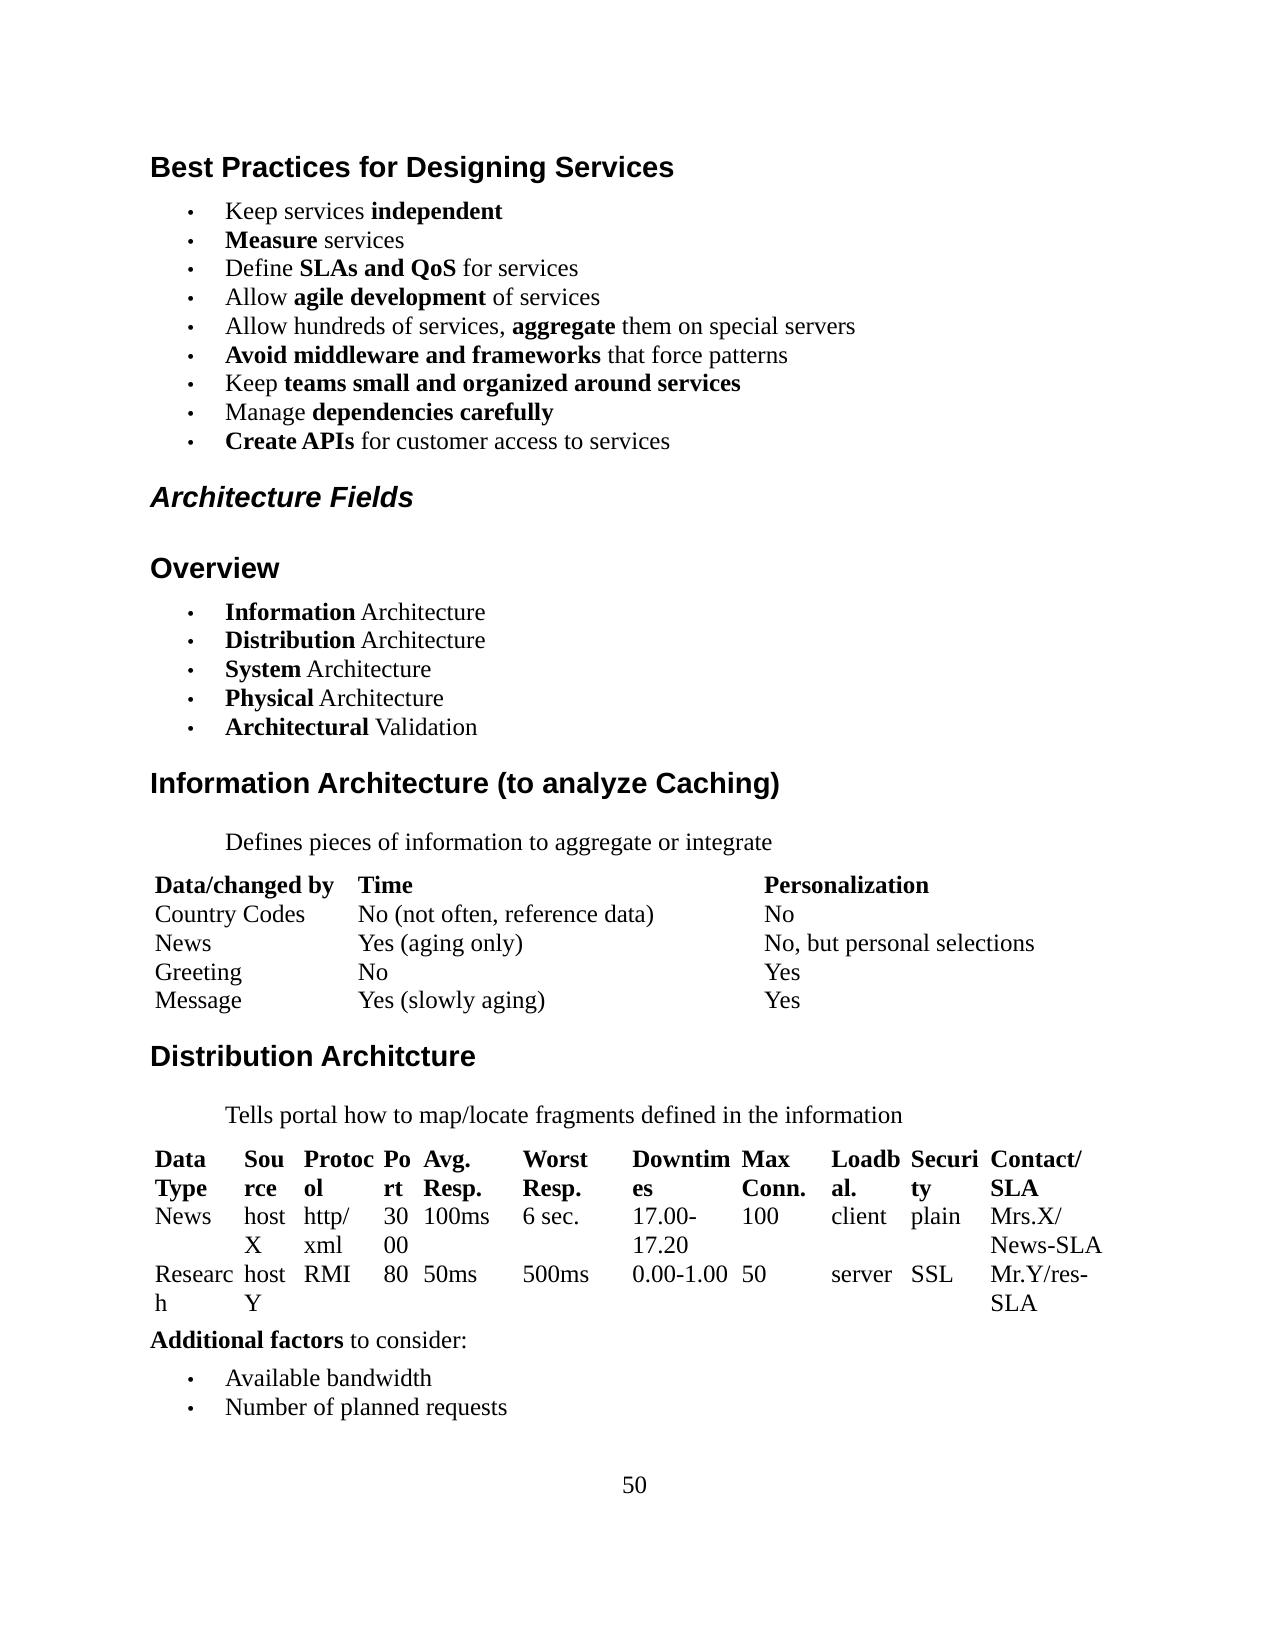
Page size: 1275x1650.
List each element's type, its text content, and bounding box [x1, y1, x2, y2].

table_header Downtimes [628, 1144, 737, 1201]
list Available bandwidth [187, 1363, 1125, 1392]
table_cell hostX [240, 1201, 299, 1259]
list Allow agile development of services [187, 282, 1125, 311]
table_header Contact/SLA [986, 1144, 1125, 1201]
list Keep services independent [187, 196, 1125, 225]
table_cell No [353, 957, 759, 985]
table_cell 3000 [379, 1201, 418, 1259]
table_cell 50ms [419, 1259, 518, 1316]
table_cell RMI [299, 1259, 379, 1316]
table_cell News [150, 928, 353, 957]
table_cell 100 [737, 1201, 826, 1259]
table_header Security [906, 1144, 986, 1201]
table_cell Mr.Y/res-SLA [986, 1259, 1125, 1316]
table_cell 6 sec. [518, 1201, 627, 1259]
table_cell Country Codes [150, 899, 353, 928]
list Number of planned requests [187, 1392, 1125, 1421]
table_cell No [759, 899, 1125, 928]
table_cell No (not often, reference data) [353, 899, 759, 928]
subtitle Distribution Architcture [150, 1039, 1125, 1073]
list Create APIs for customer access to services [187, 426, 1125, 455]
table_cell 80 [379, 1259, 418, 1316]
list Allow hundreds of services, aggregate them on special servers [187, 311, 1125, 340]
list Distribution Architecture [187, 626, 1125, 654]
table_cell Research [150, 1259, 239, 1316]
list Measure services [187, 225, 1125, 253]
table_cell hostY [240, 1259, 299, 1316]
subtitle Architecture Fields [150, 480, 1125, 513]
table_header Data/changed by [150, 870, 353, 899]
table_cell 0.00-1.00 [628, 1259, 737, 1316]
table_cell client [826, 1201, 906, 1259]
list Information Architecture [187, 597, 1125, 626]
table_cell server [826, 1259, 906, 1316]
table_header Avg. Resp. [419, 1144, 518, 1201]
table_header Protocol [299, 1144, 379, 1201]
list Architectural Validation [187, 712, 1125, 741]
table_cell No, but personal selections [759, 928, 1125, 957]
table_cell Mrs.X/News-SLA [986, 1201, 1125, 1259]
list Define SLAs and QoS for services [187, 253, 1125, 282]
table_header Max Conn. [737, 1144, 826, 1201]
subtitle Best Practices for Designing Services [150, 150, 1125, 183]
table_header Personalization [759, 870, 1125, 899]
table_cell Yes [759, 985, 1125, 1014]
table_cell Yes [759, 957, 1125, 985]
text Defines pieces of information to aggregate or integrate [225, 827, 1125, 855]
table_cell News [150, 1201, 239, 1259]
table_cell 50 [737, 1259, 826, 1316]
table_cell 100ms [419, 1201, 518, 1259]
table_cell http/xml [299, 1201, 379, 1259]
list Keep teams small and organized around services [187, 368, 1125, 397]
table_cell Yes (aging only) [353, 928, 759, 957]
list Avoid middleware and frameworks that force patterns [187, 340, 1125, 368]
text Additional factors to consider: [150, 1325, 1125, 1354]
text Tells portal how to map/locate fragments defined in the information [225, 1100, 1125, 1129]
table_cell plain [906, 1201, 986, 1259]
table_header Port [379, 1144, 418, 1201]
table_header Loadbal. [826, 1144, 906, 1201]
list Physical Architecture [187, 683, 1125, 712]
subtitle Information Architecture (to analyze Caching) [150, 766, 1125, 799]
table_cell SSL [906, 1259, 986, 1316]
subtitle Overview [150, 551, 1125, 584]
table_header Source [240, 1144, 299, 1201]
table_cell Greeting [150, 957, 353, 985]
table_header Data Type [150, 1144, 239, 1201]
table_header Time [353, 870, 759, 899]
table_cell Yes (slowly aging) [353, 985, 759, 1014]
list System Architecture [187, 654, 1125, 683]
table_cell 500ms [518, 1259, 627, 1316]
table_cell 17.00-17.20 [628, 1201, 737, 1259]
list Manage dependencies carefully [187, 397, 1125, 426]
table_header Worst Resp. [518, 1144, 627, 1201]
table_cell Message [150, 985, 353, 1014]
